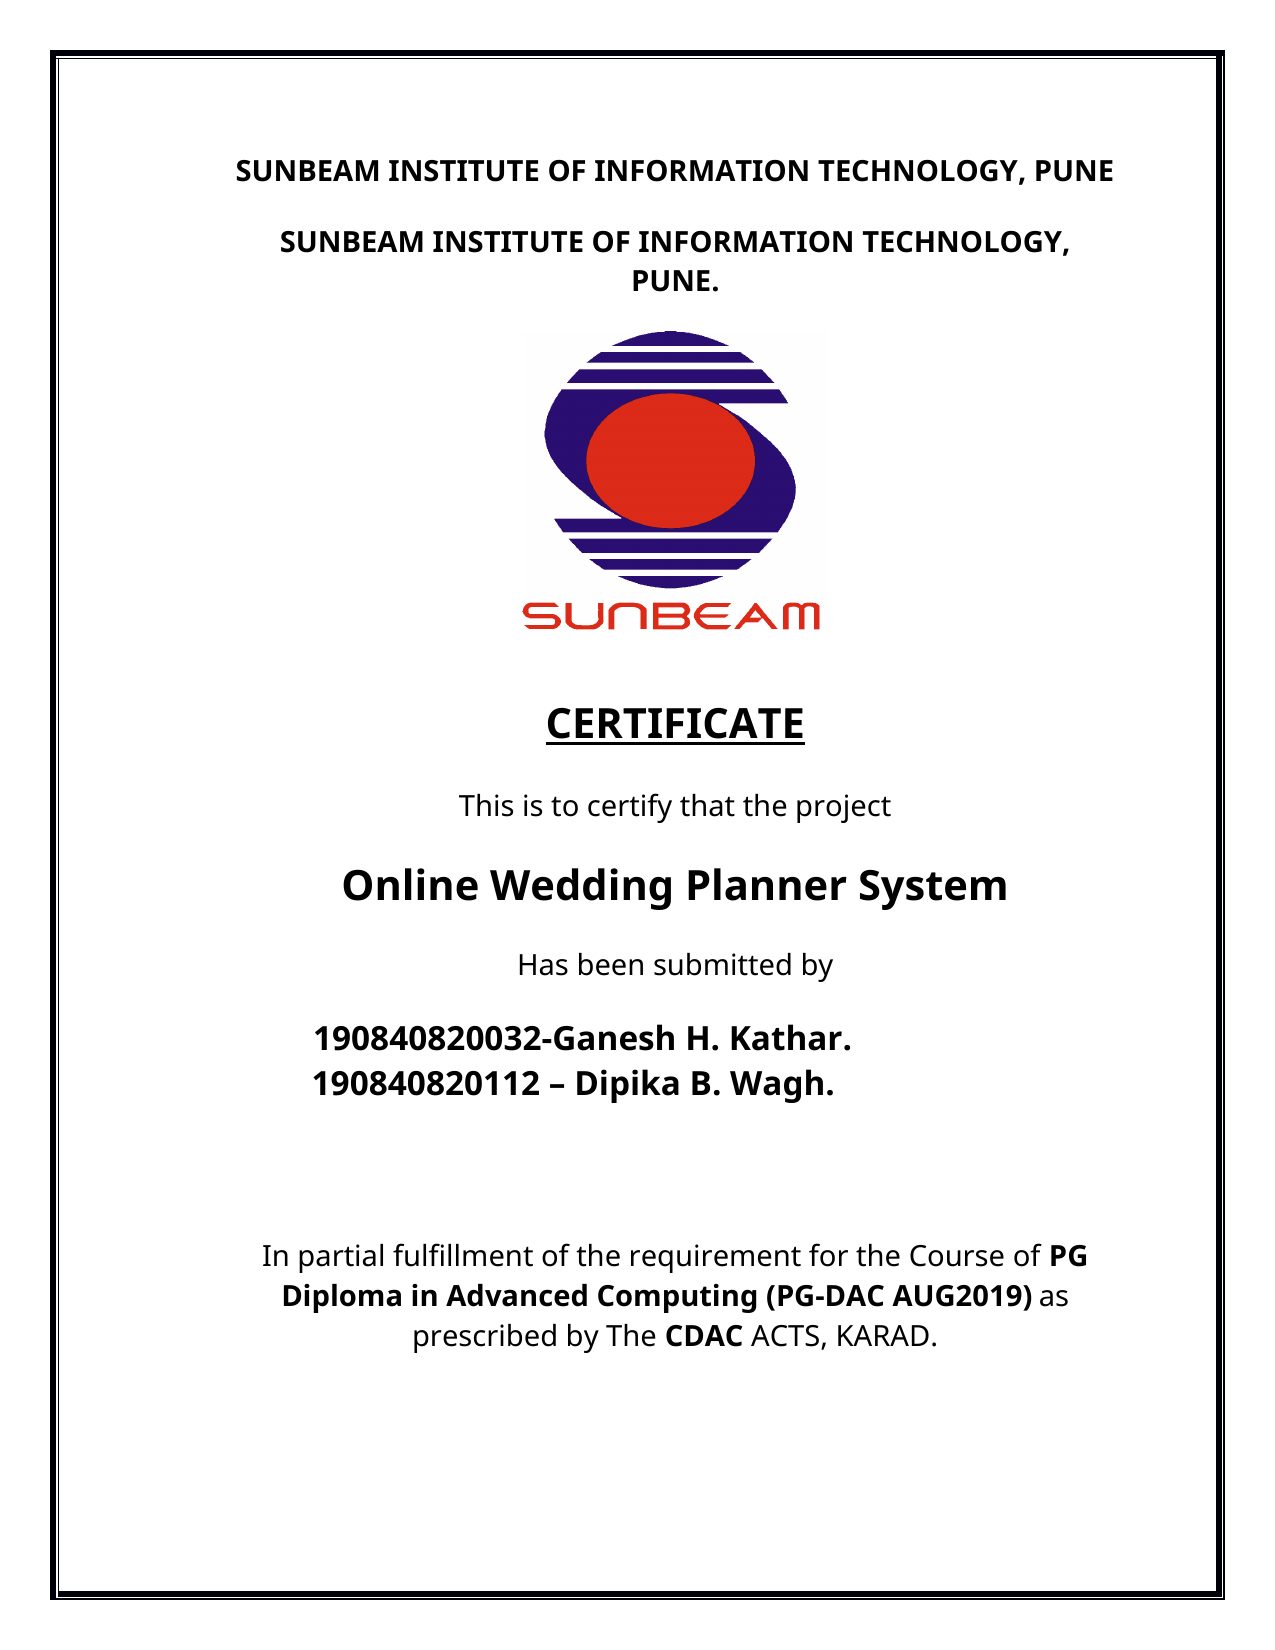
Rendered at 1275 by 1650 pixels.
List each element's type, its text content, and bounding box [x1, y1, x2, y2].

table_cell [214, 632, 1136, 663]
table_cell [828, 332, 1136, 632]
table_cell [214, 300, 1136, 332]
table_cell [214, 663, 1136, 694]
table_cell CERTIFICATE [214, 694, 1136, 751]
table_cell SUNBEAM INSTITUTE OF INFORMATION TECHNOLOGY, PUNE [214, 150, 1136, 190]
table_cell [214, 984, 1136, 1015]
table_header [214, 190, 1136, 221]
table_cell SUNBEAM INSTITUTE OF INFORMATION TECHNOLOGY, PUNE. [214, 221, 1136, 300]
table_cell [214, 825, 1136, 856]
table_cell Online Wedding Planner System [214, 856, 1136, 913]
table_cell [214, 1389, 1136, 1423]
table_cell [214, 751, 1136, 785]
table_cell [214, 332, 522, 632]
table_cell [214, 913, 1136, 944]
table_cell [214, 1355, 1136, 1389]
table_cell This is to certify that the project [214, 785, 1136, 824]
table_cell [214, 1191, 1136, 1236]
table_cell [214, 1157, 1136, 1191]
table_cell Has been submitted by [214, 944, 1136, 983]
table_cell In partial fulfillment of the requirement for the Course of PG Diploma in Advanced Computing (PG-DAC AUG2019) as prescribed by The CDAC ACTS, KARAD. [214, 1236, 1136, 1355]
table_cell 190840820032-Ganesh H. Kathar. 190840820112 – Dipika B. Wagh. [214, 1015, 1136, 1157]
